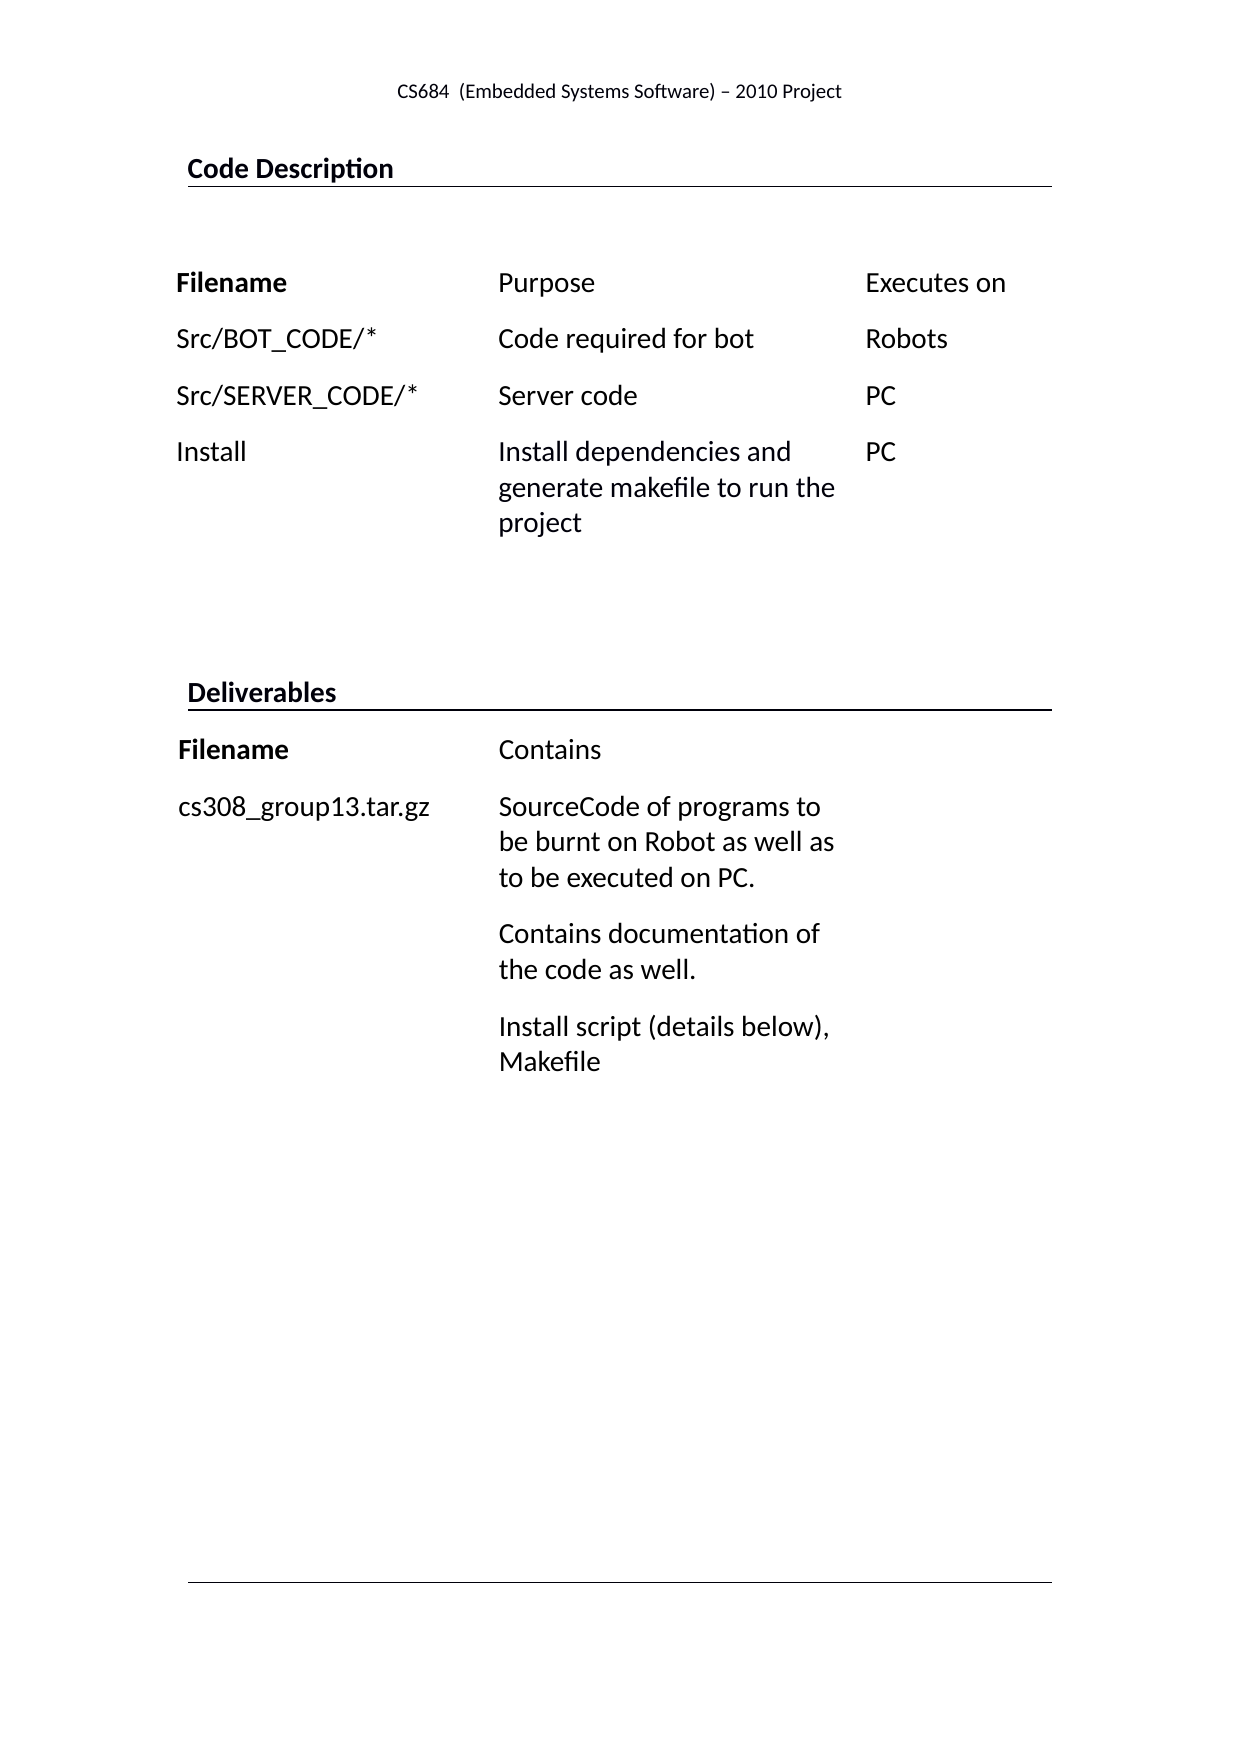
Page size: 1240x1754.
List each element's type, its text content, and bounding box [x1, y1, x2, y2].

table_cell PC [854, 377, 1239, 433]
table_cell Install [165, 433, 487, 561]
table_header Contains [487, 731, 854, 788]
table_header [854, 731, 1128, 788]
table_cell [167, 1100, 487, 1156]
table_cell cs308_group13.tar.gz [167, 788, 487, 1100]
table_cell Server code [487, 377, 854, 433]
table_cell [854, 788, 1128, 1100]
table_cell PC [854, 433, 1239, 561]
table_cell Src/BOT_CODE/* [165, 320, 487, 377]
table_cell [167, 1156, 487, 1213]
table_cell Robots [854, 320, 1239, 377]
table_cell [487, 1100, 854, 1156]
table_cell Src/SERVER_CODE/* [165, 377, 487, 433]
table_header Filename [167, 731, 487, 788]
text Code Description [187, 150, 1052, 187]
table_cell [854, 1100, 1128, 1156]
table_cell SourceCode of programs to be burnt on Robot as well as to be executed on PC. Contains documentation of the code as well. Install script (details below), Makefile [487, 788, 854, 1100]
table_cell [487, 1156, 854, 1213]
table_cell [854, 1156, 1128, 1213]
table_cell Install dependencies and generate makefile to run the project [487, 433, 854, 561]
table_header Filename [165, 264, 487, 320]
table_header Executes on [854, 264, 1239, 320]
table_header Purpose [487, 264, 854, 320]
table_cell Code required for bot [487, 320, 854, 377]
text Deliverables [187, 674, 1052, 711]
